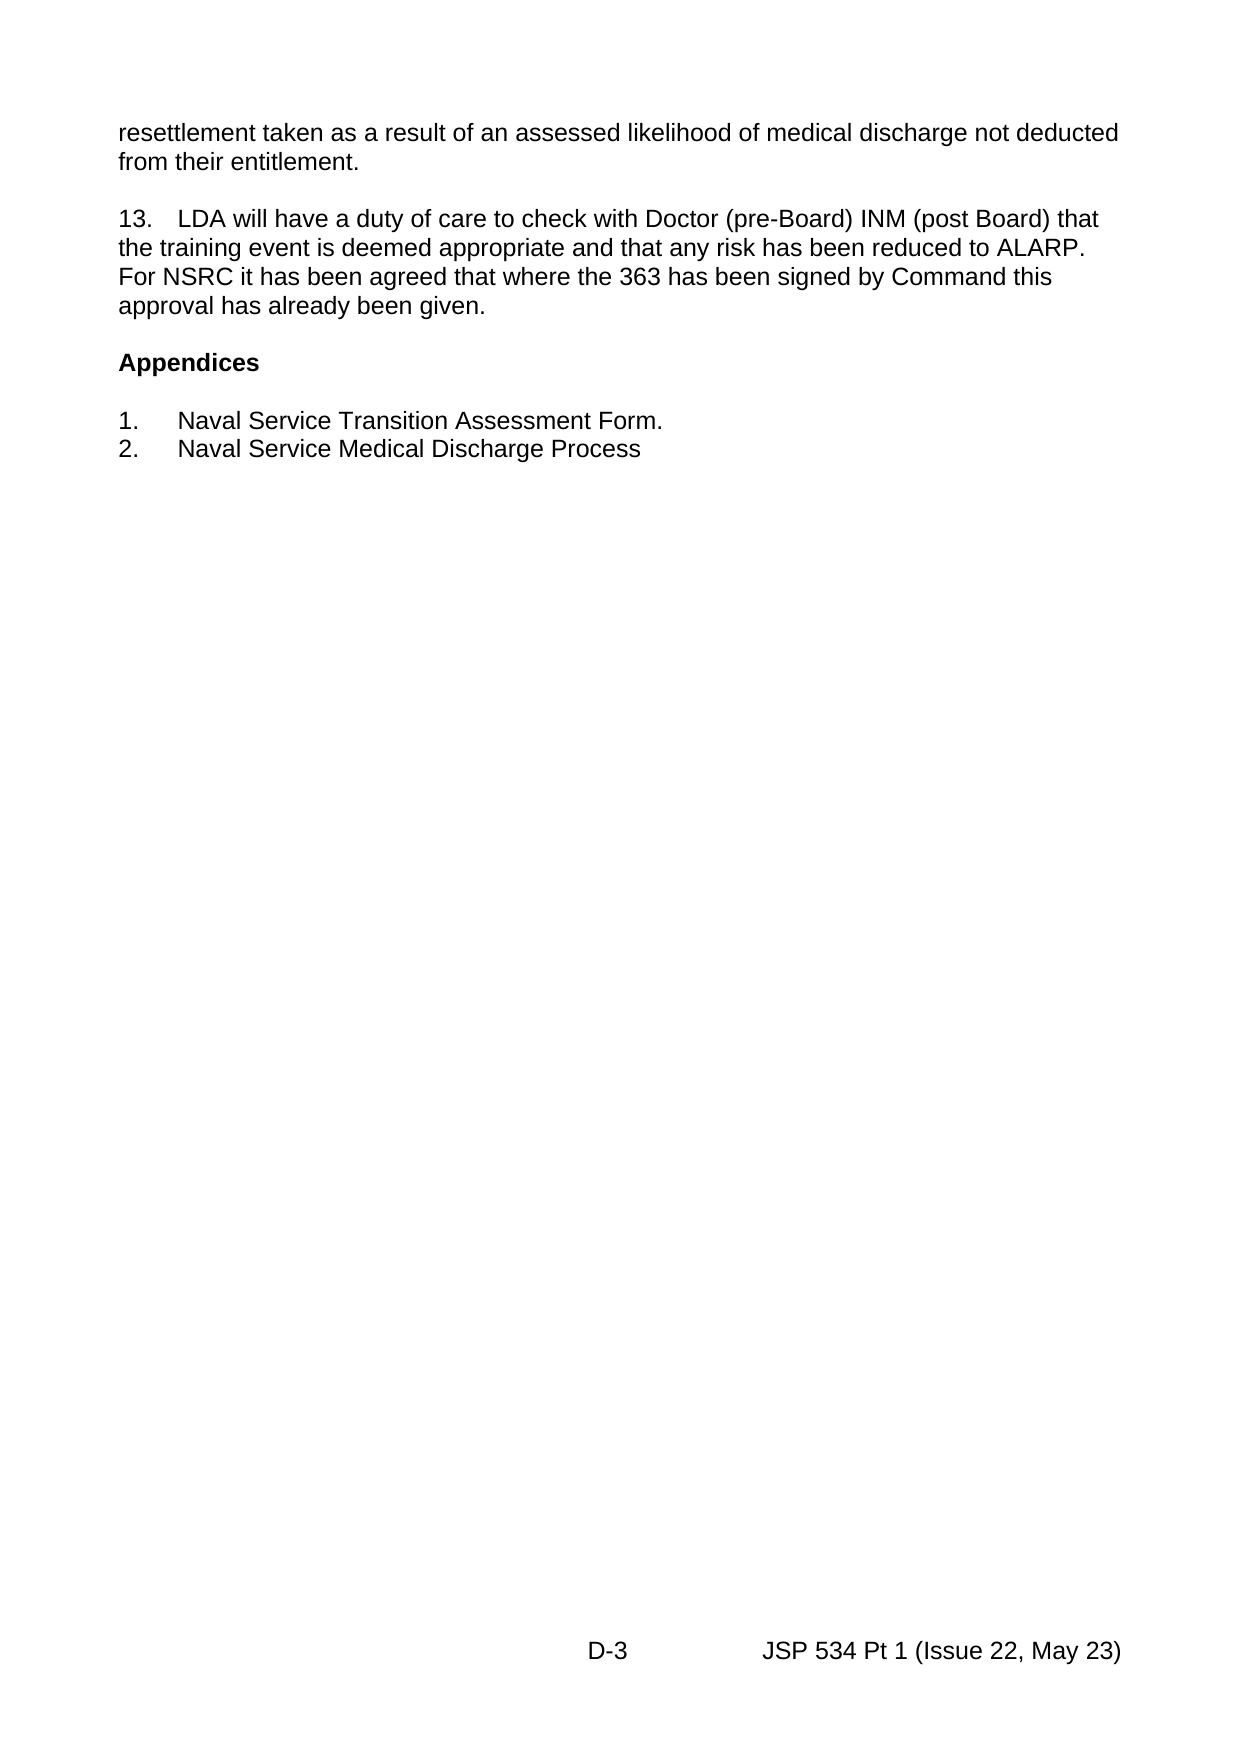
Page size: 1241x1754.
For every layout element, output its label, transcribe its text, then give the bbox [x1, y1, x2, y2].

text 1. Naval Service Transition Assessment Form. [118, 406, 1122, 434]
text 2. Naval Service Medical Discharge Process [118, 434, 1122, 463]
text 13. LDA will have a duty of care to check with Doctor (pre-Board) INM (post Board) that the training event is deemed appropriate and that any risk has been reduced to ALARP. For NSRC it has been agreed that where the 363 has been signed by Command this approval has already been given. [118, 204, 1122, 319]
text Appendices [118, 348, 1122, 377]
text resettlement taken as a result of an assessed likelihood of medical discharge not deducted from their entitlement. [118, 118, 1122, 176]
